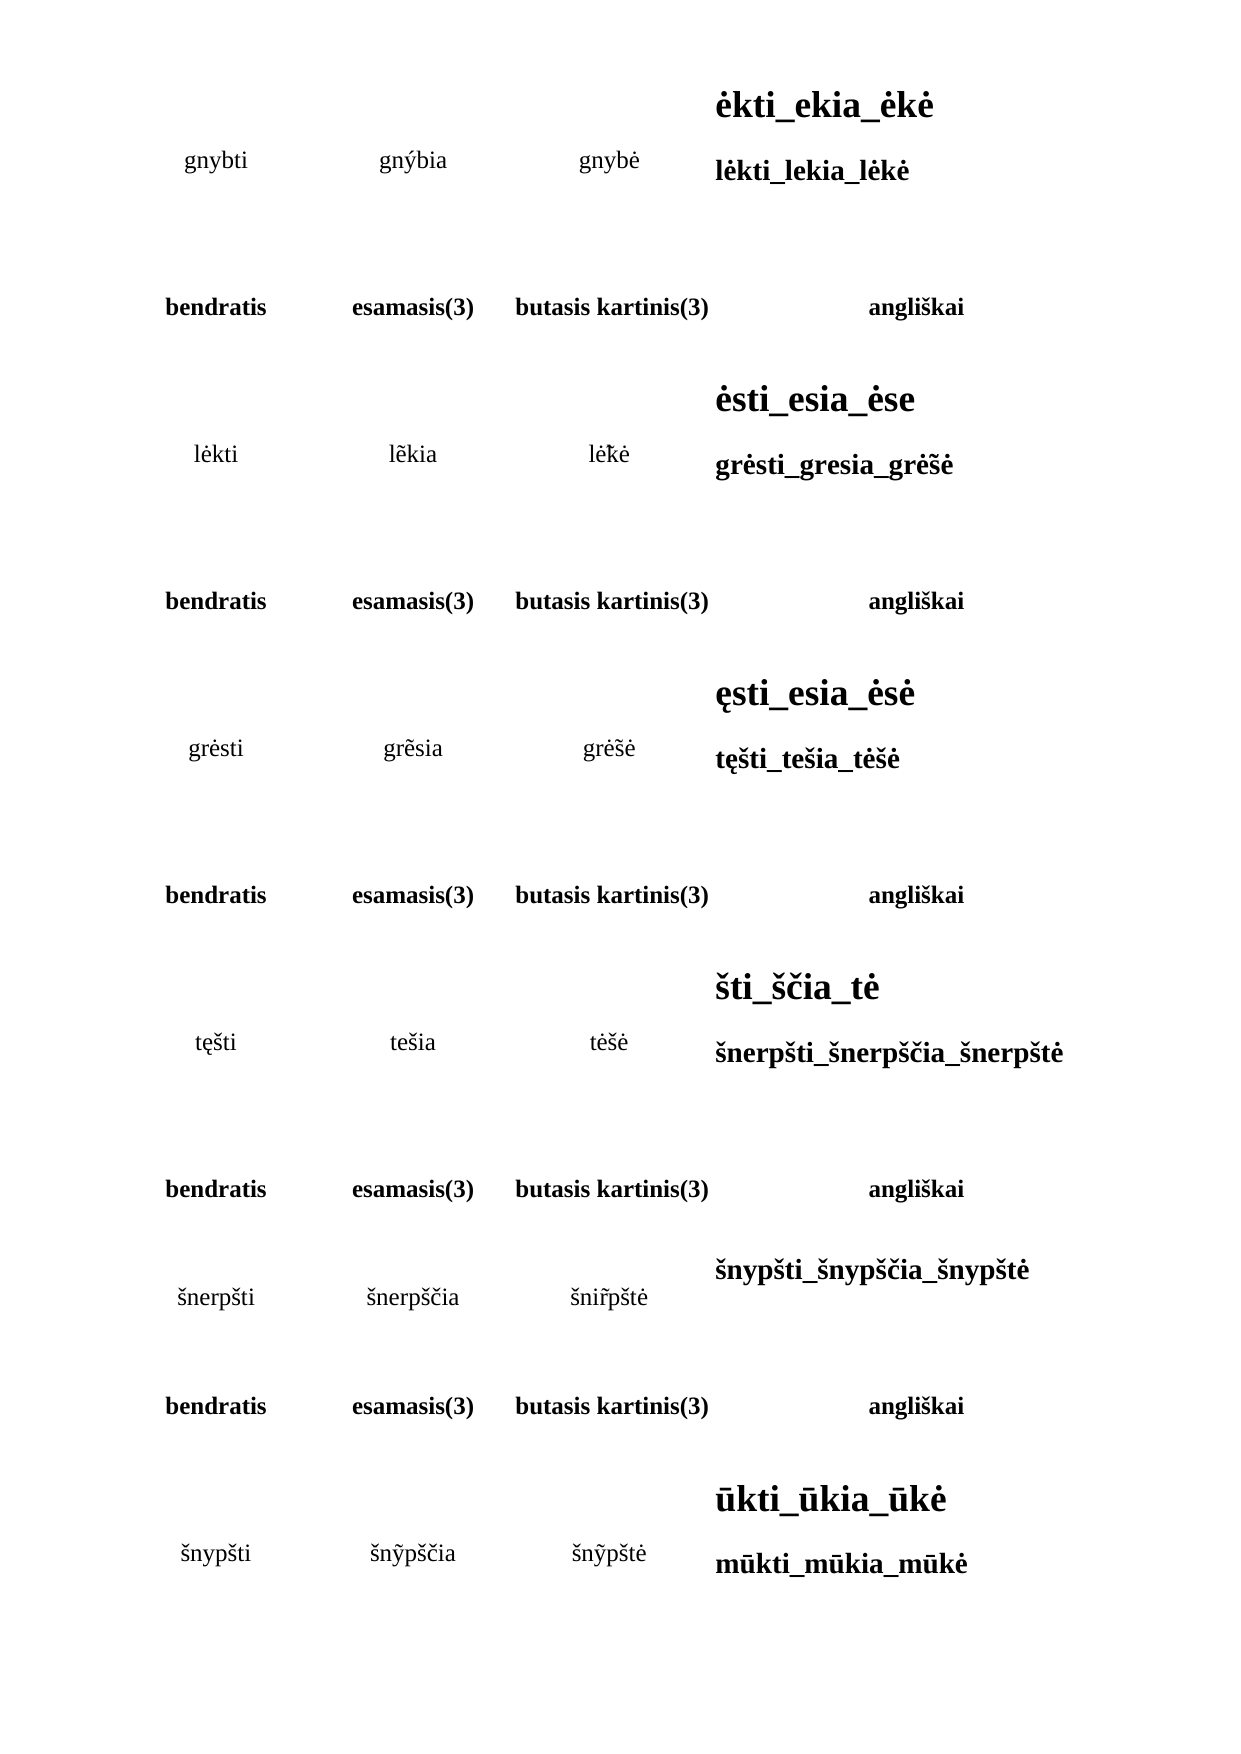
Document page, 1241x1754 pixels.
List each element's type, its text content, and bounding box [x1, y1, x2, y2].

table_cell gnybė [512, 59, 712, 289]
table_cell grė̃sė [512, 647, 712, 877]
table_cell bendratis [118, 877, 313, 941]
table_cell šnerpščia [314, 1235, 512, 1388]
table_cell angliškai [712, 1388, 1120, 1452]
table_cell angliškai [712, 289, 1120, 353]
table_cell butasis kartinis(3) [512, 583, 712, 647]
table_cell tešia [314, 941, 512, 1171]
table_cell esamasis(3) [314, 1388, 512, 1452]
table_cell grẽsia [314, 647, 512, 877]
table_cell lė̃kė [512, 353, 712, 583]
table_cell gnýbia [314, 59, 512, 289]
table_cell bendratis [118, 1388, 313, 1452]
table_cell lẽkia [314, 353, 512, 583]
table_cell šnỹpščia [314, 1453, 512, 1682]
table_cell esamasis(3) [314, 877, 512, 941]
table_cell ėsti_esia_ėse grėsti_gresia_grė̃sė [712, 353, 1120, 583]
table_cell ėkti_ekia_ėkė lėkti_lekia_lėkė [712, 59, 1120, 289]
table_cell esamasis(3) [314, 1171, 512, 1235]
table_cell lėkti [118, 353, 313, 583]
table_cell angliškai [712, 877, 1120, 941]
table_cell bendratis [118, 583, 313, 647]
table_cell šnerpšti [118, 1235, 313, 1388]
table_cell grėsti [118, 647, 313, 877]
table_cell ęsti_esia_ėsė tęšti_tešia_tėšė [712, 647, 1120, 877]
table_cell ūkti_ūkia_ūkė mūkti_mūkia_mūkė [712, 1453, 1120, 1682]
table_cell šnypšti [118, 1453, 313, 1682]
table_cell butasis kartinis(3) [512, 289, 712, 353]
table_cell šnir̃pštė [512, 1235, 712, 1388]
table_cell bendratis [118, 289, 313, 353]
table_cell butasis kartinis(3) [512, 1171, 712, 1235]
table_cell angliškai [712, 583, 1120, 647]
table_cell angliškai [712, 1171, 1120, 1235]
table_cell esamasis(3) [314, 583, 512, 647]
table_cell tėšė [512, 941, 712, 1171]
table_cell šti_ščia_tė šnerpšti_šnerpščia_šnerpštė [712, 941, 1120, 1171]
table_cell gnybti [118, 59, 313, 289]
table_cell butasis kartinis(3) [512, 877, 712, 941]
table_cell butasis kartinis(3) [512, 1388, 712, 1452]
table_cell šnỹpštė [512, 1453, 712, 1682]
table_cell bendratis [118, 1171, 313, 1235]
table_cell šnypšti_šnypščia_šnypštė [712, 1235, 1120, 1388]
table_cell tęšti [118, 941, 313, 1171]
table_cell esamasis(3) [314, 289, 512, 353]
